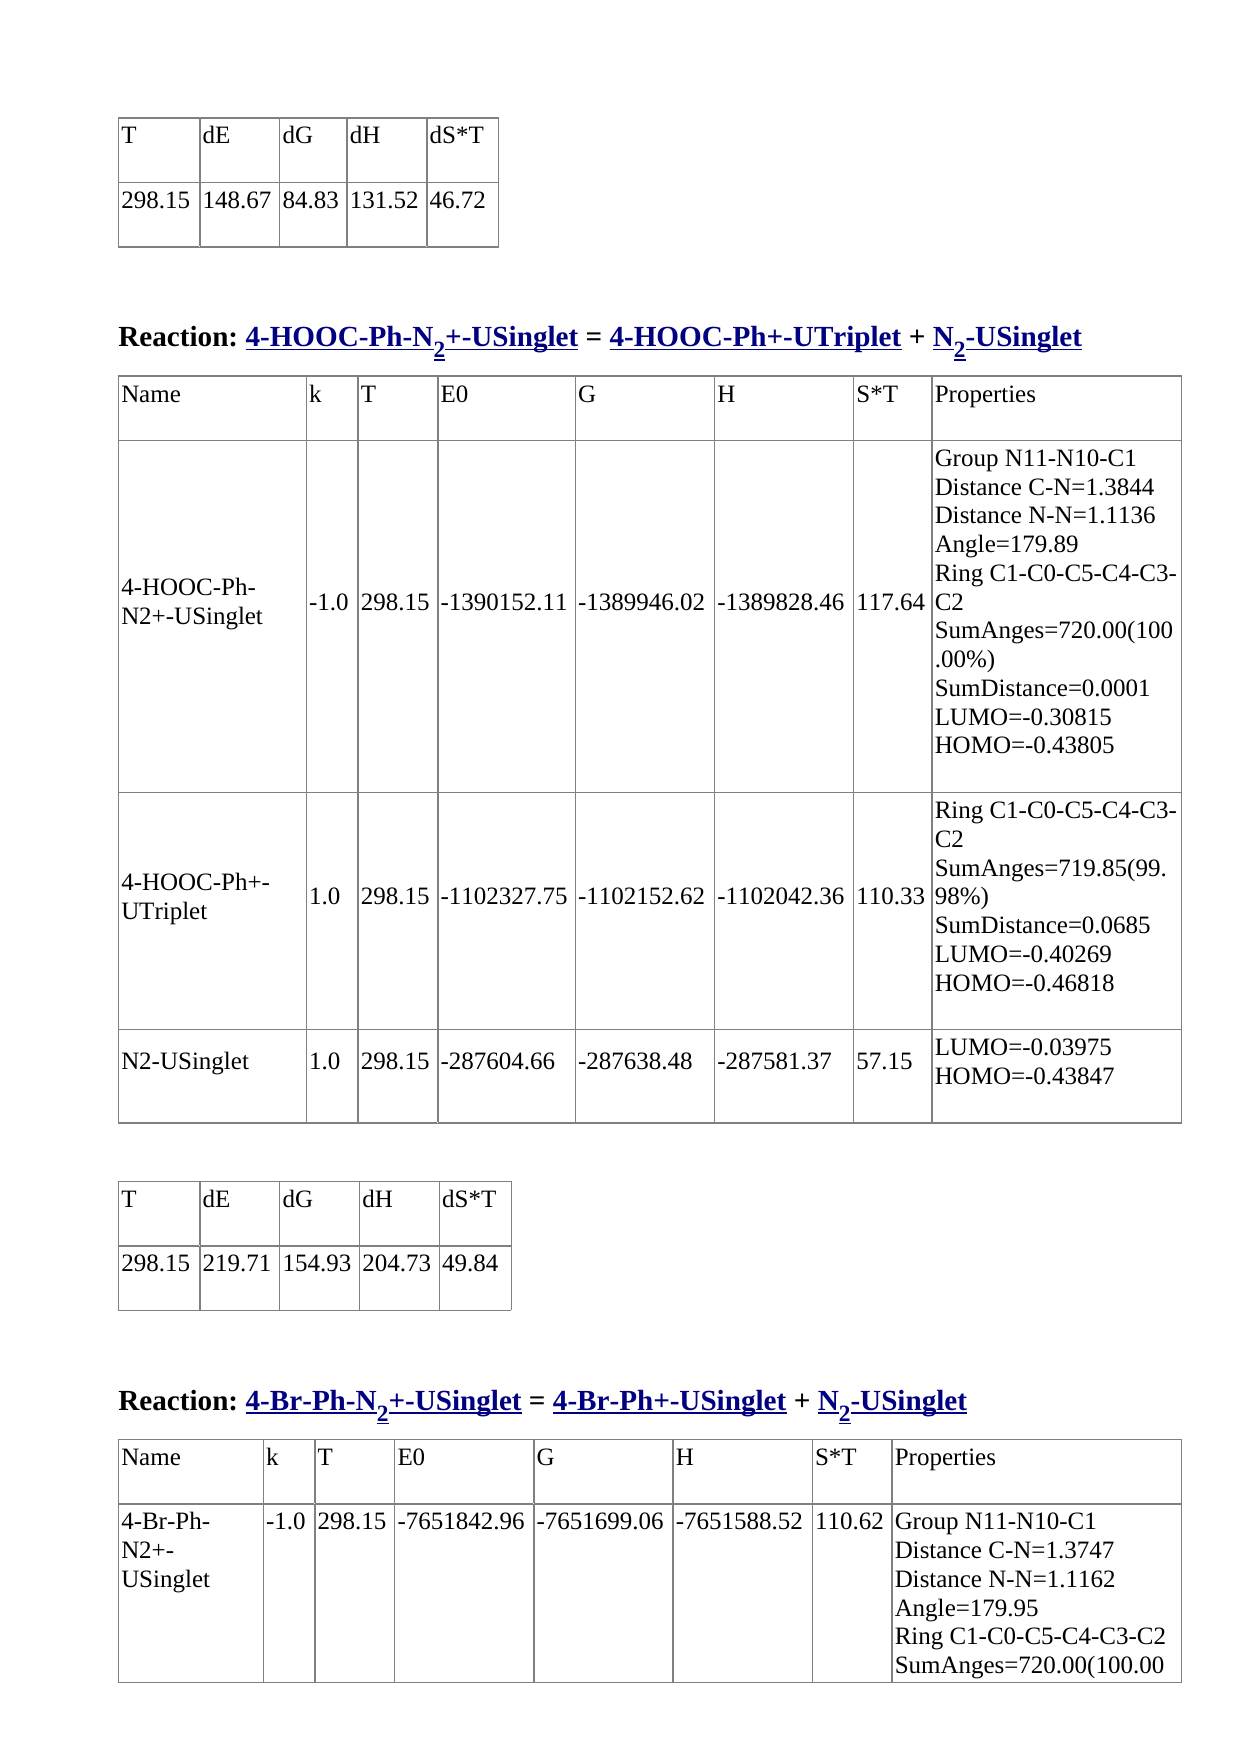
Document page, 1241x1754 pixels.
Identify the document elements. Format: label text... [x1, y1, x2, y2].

table_cell 148.67 [201, 183, 279, 246]
table_cell 154.93 [280, 1247, 359, 1309]
table_cell -7651699.06 [535, 1505, 672, 1682]
table_header H [674, 1440, 812, 1503]
table_header H [715, 377, 853, 440]
table_cell 4-Br-Ph-N2+-USinglet [119, 1505, 263, 1682]
table_header Properties [933, 377, 1181, 440]
table_cell -287638.48 [576, 1030, 714, 1122]
table_header dE [201, 119, 279, 182]
table_cell 298.15 [119, 1247, 199, 1309]
table_cell 4-HOOC-Ph-N2+-USinglet [119, 441, 306, 792]
table_header S*T [813, 1440, 891, 1503]
table_cell 298.15 [316, 1505, 394, 1682]
table_cell 298.15 [119, 183, 199, 246]
table_cell 131.52 [348, 183, 426, 246]
table_cell 46.72 [428, 183, 498, 246]
table_cell Group N11-N10-C1 Distance C-N=1.3747 Distance N-N=1.1162 Angle=179.95 Ring C1-C0-C5-C4-C3-C2 SumAnges=720.00(100.00 [893, 1505, 1181, 1682]
table_header dH [348, 119, 426, 182]
table_header Name [119, 377, 306, 440]
table_header E0 [439, 377, 575, 440]
table_cell -1.0 [307, 441, 357, 792]
subtitle Reaction: 4-Br-Ph-N2+-USinglet = 4-Br-Ph+-USinglet + N2-USinglet [118, 1383, 1181, 1426]
table_cell Ring C1-C0-C5-C4-C3-C2 SumAnges=719.85(99.98%) SumDistance=0.0685 LUMO=-0.40269 HOMO=-0.46818 [933, 793, 1181, 1029]
table_cell -1102327.75 [439, 793, 575, 1029]
table_header dS*T [428, 119, 498, 182]
table_header T [316, 1440, 394, 1503]
table_header Properties [893, 1440, 1181, 1503]
table_cell 298.15 [359, 441, 437, 792]
table_header dH [360, 1182, 439, 1245]
table_header dG [280, 1182, 359, 1245]
table_cell Group N11-N10-C1 Distance C-N=1.3844 Distance N-N=1.1136 Angle=179.89 Ring C1-C0-C5-C4-C3-C2 SumAnges=720.00(100.00%) SumDistance=0.0001 LUMO=-0.30815 HOMO=-0.43805 [933, 441, 1181, 792]
table_cell LUMO=-0.03975 HOMO=-0.43847 [933, 1030, 1181, 1122]
table_cell 110.33 [854, 793, 931, 1029]
table_cell -1389946.02 [576, 441, 714, 792]
table_cell 49.84 [440, 1247, 511, 1309]
table_cell 4-HOOC-Ph+-UTriplet [119, 793, 306, 1029]
table_cell 298.15 [359, 793, 437, 1029]
table_header Name [119, 1440, 263, 1503]
table_cell -1102152.62 [576, 793, 714, 1029]
table_header k [264, 1440, 314, 1503]
table_cell -287604.66 [439, 1030, 575, 1122]
subtitle Reaction: 4-HOOC-Ph-N2+-USinglet = 4-HOOC-Ph+-UTriplet + N2-USinglet [118, 319, 1181, 363]
table_cell N2-USinglet [119, 1030, 306, 1122]
table_header k [307, 377, 357, 440]
table_header S*T [854, 377, 931, 440]
table_header T [119, 119, 199, 182]
table_cell 1.0 [307, 1030, 357, 1122]
table_cell -7651588.52 [674, 1505, 812, 1682]
table_cell 84.83 [280, 183, 346, 246]
table_cell -1.0 [264, 1505, 314, 1682]
table_cell 298.15 [359, 1030, 437, 1122]
table_header T [359, 377, 437, 440]
table_cell 117.64 [854, 441, 931, 792]
table_header dE [201, 1182, 279, 1245]
table_header T [119, 1182, 199, 1245]
table_cell 204.73 [360, 1247, 439, 1309]
table_cell -1102042.36 [715, 793, 853, 1029]
table_cell -7651842.96 [395, 1505, 533, 1682]
table_cell 219.71 [201, 1247, 279, 1309]
table_header G [535, 1440, 672, 1503]
table_cell 110.62 [813, 1505, 891, 1682]
table_cell -1389828.46 [715, 441, 853, 792]
table_header dS*T [440, 1182, 511, 1245]
table_cell -1390152.11 [439, 441, 575, 792]
table_cell -287581.37 [715, 1030, 853, 1122]
table_cell 1.0 [307, 793, 357, 1029]
table_cell 57.15 [854, 1030, 931, 1122]
table_header G [576, 377, 714, 440]
table_header E0 [395, 1440, 533, 1503]
table_header dG [280, 119, 346, 182]
